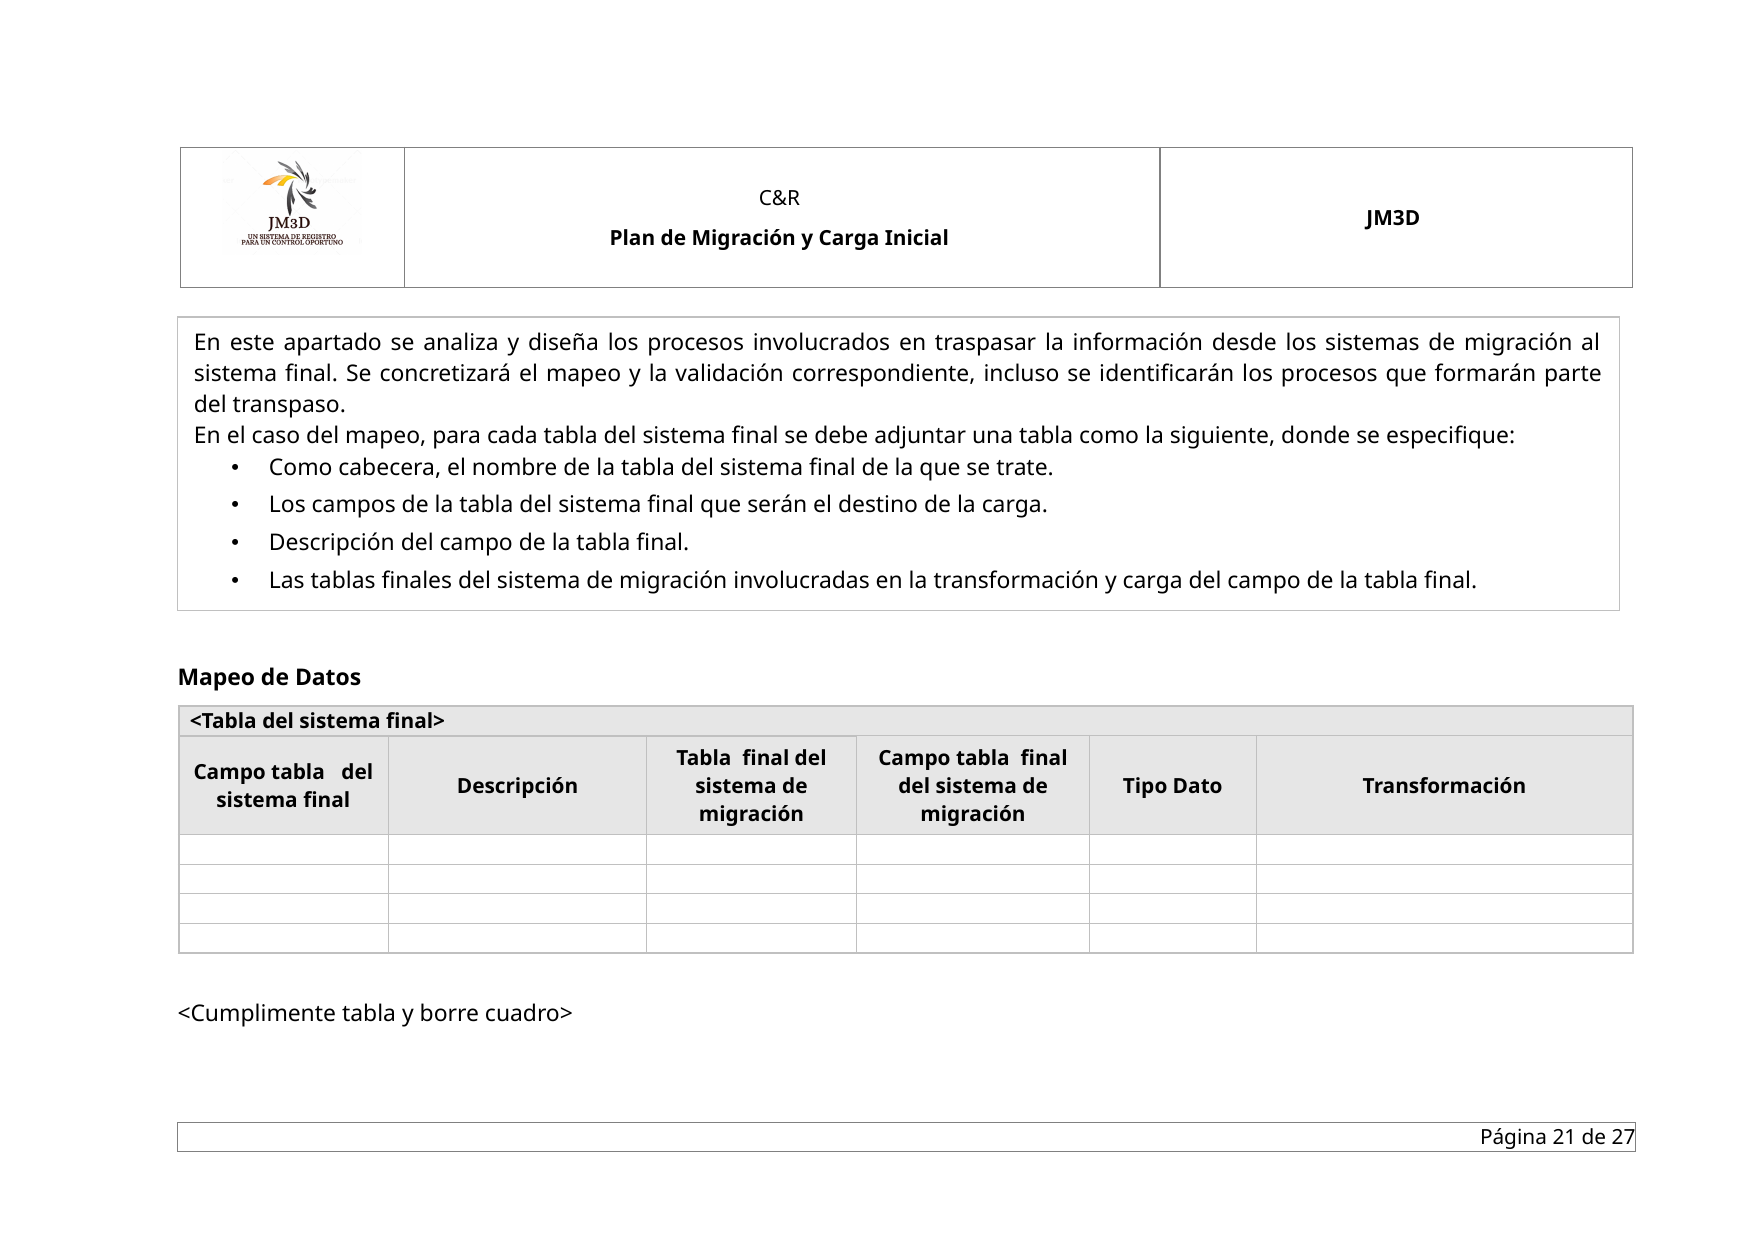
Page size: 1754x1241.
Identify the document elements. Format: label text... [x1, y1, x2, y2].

list Las tablas finales del sistema de migración involucradas en la transformación y carga del campo de la tabla final. [231, 564, 1603, 595]
table_cell [1090, 924, 1256, 952]
text En este apartado se analiza y diseña los procesos involucrados en traspasar la información desde los sistemas de migración al sistema final. Se concretizará el mapeo y la validación correspondiente, incluso se identificarán los procesos que formarán parte del transpaso. [194, 326, 1603, 419]
list Los campos de la tabla del sistema final que serán el destino de la carga. [231, 488, 1603, 519]
table_cell [389, 924, 646, 952]
table_cell [180, 924, 388, 952]
table_cell [389, 865, 646, 893]
table_cell [857, 835, 1089, 864]
table_cell [1257, 835, 1632, 864]
table_cell Campo tabla del sistema final [180, 737, 388, 834]
table_cell [647, 835, 856, 864]
text <Cumplimente tabla y borre cuadro> [177, 997, 1636, 1029]
table_cell [389, 894, 646, 923]
table_cell [857, 865, 1089, 893]
table_cell [647, 894, 856, 923]
table_cell [1257, 894, 1632, 923]
table_cell [180, 865, 388, 893]
text Mapeo de Datos [177, 661, 1636, 692]
table_cell [647, 865, 856, 893]
table_cell Tipo Dato [1090, 736, 1256, 834]
table_cell [1090, 835, 1256, 864]
table_cell Tabla final del sistema de migración [647, 737, 856, 834]
table_cell [857, 924, 1089, 952]
table_cell [1257, 924, 1632, 952]
table_cell Transformación [1257, 736, 1632, 834]
table_header <Tabla del sistema final> [180, 707, 1632, 735]
text En el caso del mapeo, para cada tabla del sistema final se debe adjuntar una tabla como la siguiente, donde se especifique: [194, 419, 1603, 451]
table_cell Descripción [389, 737, 646, 834]
table_cell [1090, 894, 1256, 923]
table_cell [647, 924, 856, 952]
table_cell [180, 835, 388, 864]
table_cell Campo tabla final del sistema de migración [857, 736, 1089, 834]
table_cell [180, 894, 388, 923]
list Como cabecera, el nombre de la tabla del sistema final de la que se trate. [231, 451, 1603, 482]
table_cell [1257, 865, 1632, 893]
table_cell [857, 894, 1089, 923]
table_cell [1090, 865, 1256, 893]
table_cell [389, 835, 646, 864]
list Descripción del campo de la tabla final. [231, 526, 1603, 557]
